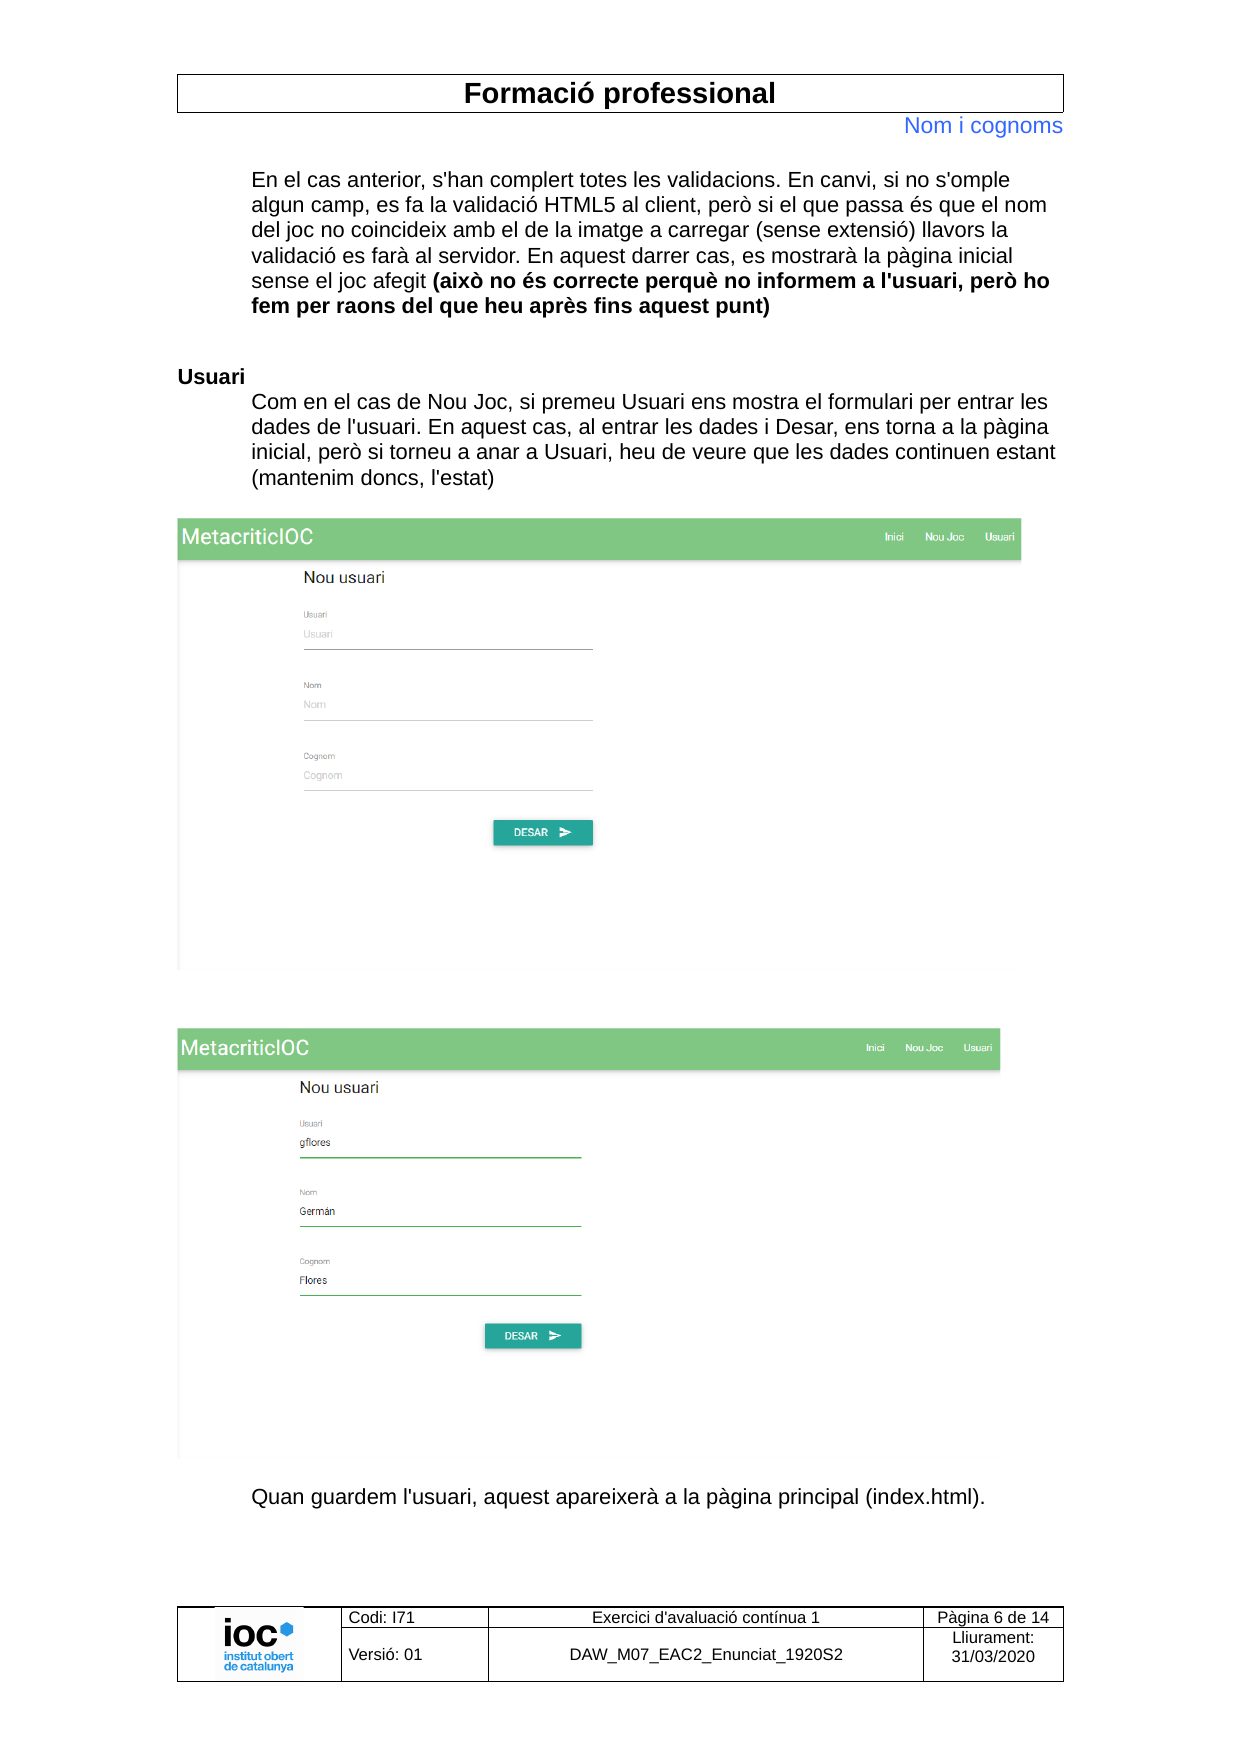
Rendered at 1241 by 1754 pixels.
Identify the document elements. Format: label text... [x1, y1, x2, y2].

text Usuari [177, 364, 1063, 389]
picture [214, 1607, 304, 1681]
text Quan guardem l'usuari, aquest apareixerà a la pàgina principal (index.html). [177, 1484, 1063, 1509]
text En el cas anterior, s'han complert totes les validacions. En canvi, si no s'omple algun camp, es fa la validació HTML5 al client, però si el que passa és que el nom del joc no coincideix amb el de la imatge a carregar (sense extensió) llavors la validació es farà al servidor. En aquest darrer cas, es mostrarà la pàgina inicial sense el joc afegit (això no és correcte perquè no informem a l'usuari, però ho fem per raons del que heu après fins aquest punt) [251, 167, 1063, 318]
text Com en el cas de Nou Joc, si premeu Usuari ens mostra el formulari per entrar les dades de l'usuari. En aquest cas, al entrar les dades i Desar, ens torna a la pàgina inicial, però si torneu a anar a Usuari, heu de veure que les dades continuen estant (mantenim doncs, l'estat) [251, 389, 1063, 490]
picture [177, 518, 1022, 970]
picture [177, 1028, 1001, 1458]
